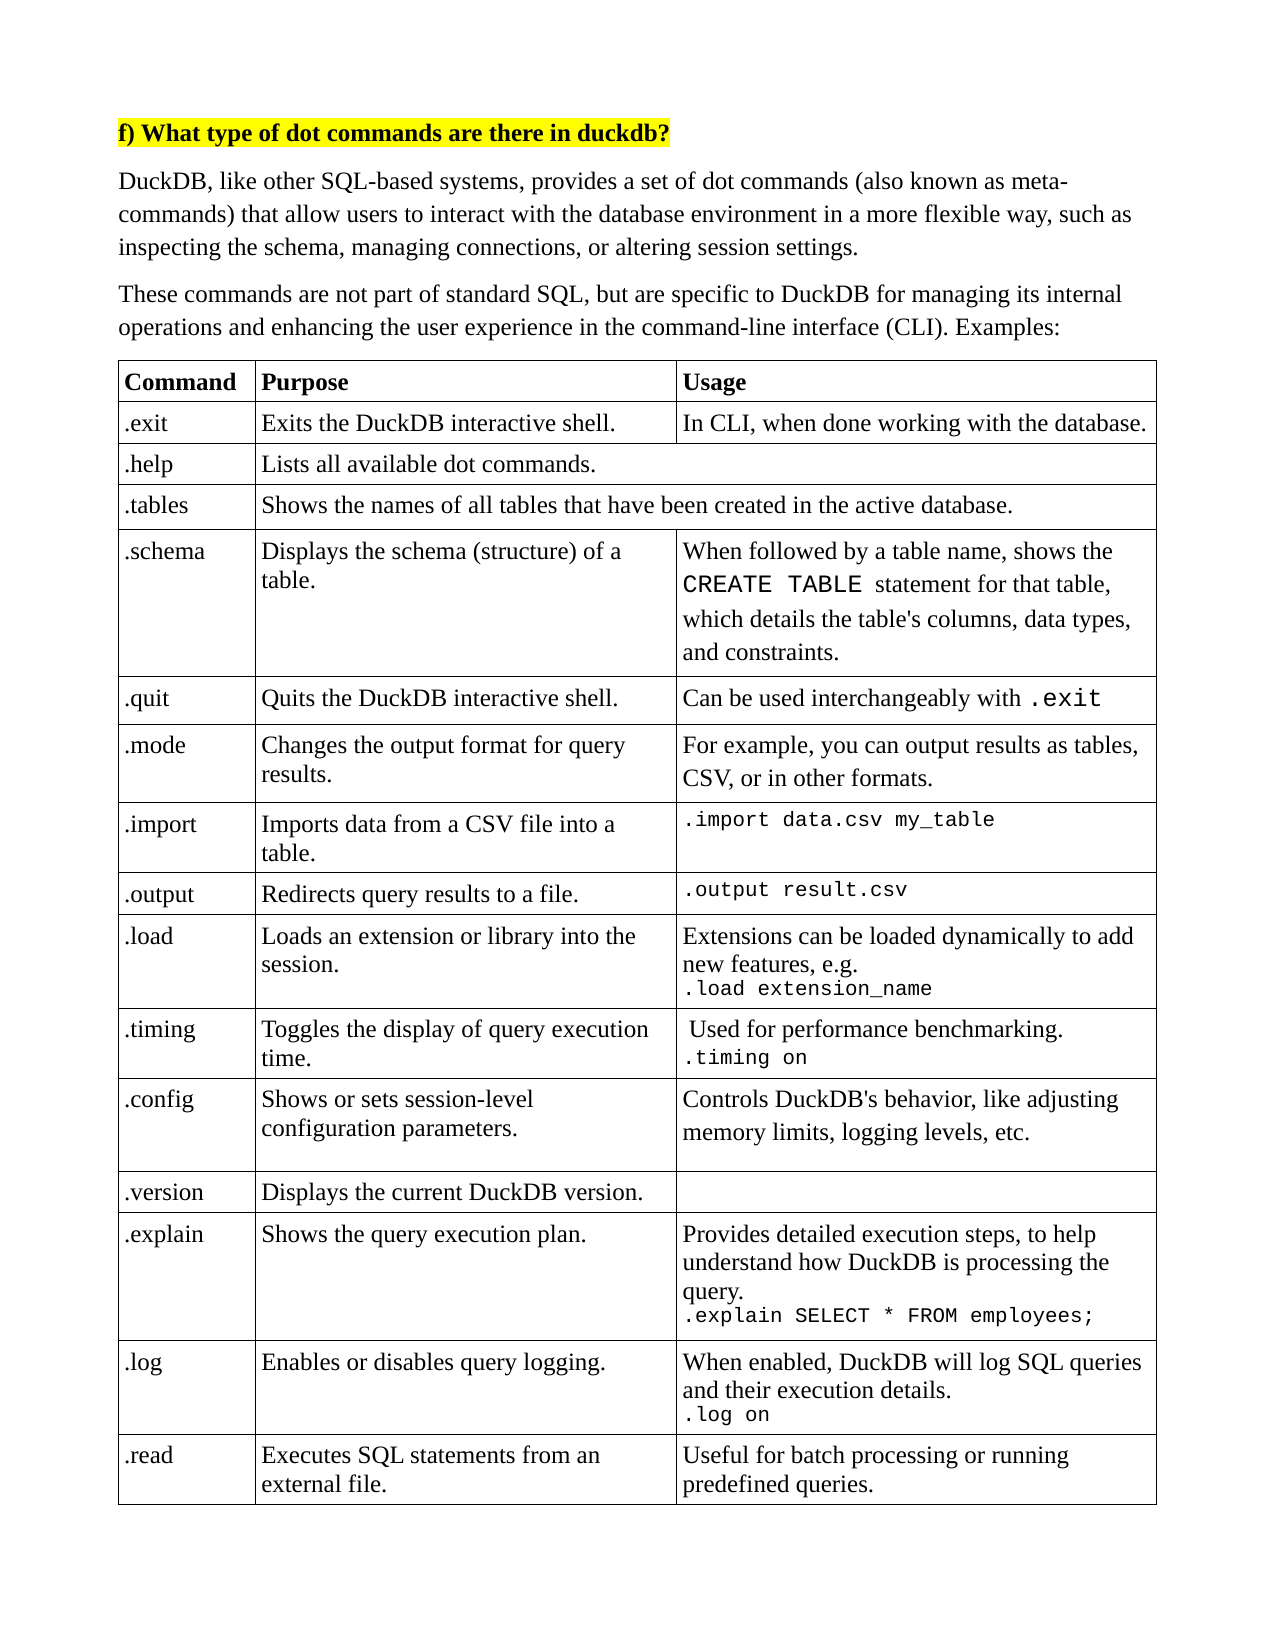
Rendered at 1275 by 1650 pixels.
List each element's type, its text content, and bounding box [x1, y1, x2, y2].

table_cell Exits the DuckDB interactive shell. [256, 402, 676, 442]
table_cell .log [119, 1341, 255, 1434]
table_cell When followed by a table name, shows the CREATE TABLE statement for that table, which details the table's columns, data types, and constraints. [677, 530, 1156, 676]
table_cell .config [119, 1079, 255, 1171]
table_cell Provides detailed execution steps, to help understand how DuckDB is processing the query. .explain SELECT * FROM employees; [677, 1213, 1156, 1340]
table_cell Shows or sets session-level configuration parameters. [256, 1079, 676, 1171]
table_cell [677, 1172, 1156, 1212]
table_cell Used for performance benchmarking. .timing on [677, 1009, 1156, 1078]
table_cell Quits the DuckDB interactive shell. [256, 677, 676, 723]
table_cell When enabled, DuckDB will log SQL queries and their execution details. .log on [677, 1341, 1156, 1434]
table_cell .help [119, 444, 255, 484]
table_header Purpose [256, 361, 676, 401]
text f) What type of dot commands are there in duckdb? [118, 118, 1157, 147]
table_cell Lists all available dot commands. [256, 444, 1156, 484]
table_cell .output [119, 873, 255, 914]
table_cell Displays the schema (structure) of a table. [256, 530, 676, 676]
table_cell .quit [119, 677, 255, 723]
table_cell Redirects query results to a file. [256, 873, 676, 914]
table_cell .output result.csv [677, 873, 1156, 914]
table_cell .explain [119, 1213, 255, 1340]
table_header Usage [677, 361, 1156, 401]
table_cell .version [119, 1172, 255, 1212]
table_cell Useful for batch processing or running predefined queries. [677, 1435, 1156, 1504]
table_cell Controls DuckDB's behavior, like adjusting memory limits, logging levels, etc. [677, 1079, 1156, 1171]
table_cell .tables [119, 485, 255, 529]
table_cell .import [119, 803, 255, 872]
text DuckDB, like other SQL-based systems, provides a set of dot commands (also known as meta-commands) that allow users to interact with the database environment in a more flexible way, such as inspecting the schema, managing connections, or altering session settings. [118, 166, 1157, 261]
table_cell Shows the query execution plan. [256, 1213, 676, 1340]
table_cell .import data.csv my_table [677, 803, 1156, 872]
table_cell .schema [119, 530, 255, 676]
table_cell .mode [119, 725, 255, 802]
table_cell Shows the names of all tables that have been created in the active database. [256, 485, 1156, 529]
table_cell In CLI, when done working with the database. [677, 402, 1156, 442]
table_cell Loads an extension or library into the session. [256, 915, 676, 1008]
table_cell Changes the output format for query results. [256, 725, 676, 802]
table_cell Extensions can be loaded dynamically to add new features, e.g. .load extension_name [677, 915, 1156, 1008]
table_cell .read [119, 1435, 255, 1504]
text These commands are not part of standard SQL, but are specific to DuckDB for managing its internal operations and enhancing the user experience in the command-line interface (CLI). Examples: [118, 279, 1157, 341]
table_header Command [119, 361, 255, 401]
table_cell .exit [119, 402, 255, 442]
table_cell Displays the current DuckDB version. [256, 1172, 676, 1212]
table_cell Executes SQL statements from an external file. [256, 1435, 676, 1504]
table_cell Toggles the display of query execution time. [256, 1009, 676, 1078]
table_cell For example, you can output results as tables, CSV, or in other formats. [677, 725, 1156, 802]
table_cell Enables or disables query logging. [256, 1341, 676, 1434]
table_cell .load [119, 915, 255, 1008]
table_cell Imports data from a CSV file into a table. [256, 803, 676, 872]
table_cell Can be used interchangeably with .exit [677, 677, 1156, 723]
table_cell .timing [119, 1009, 255, 1078]
